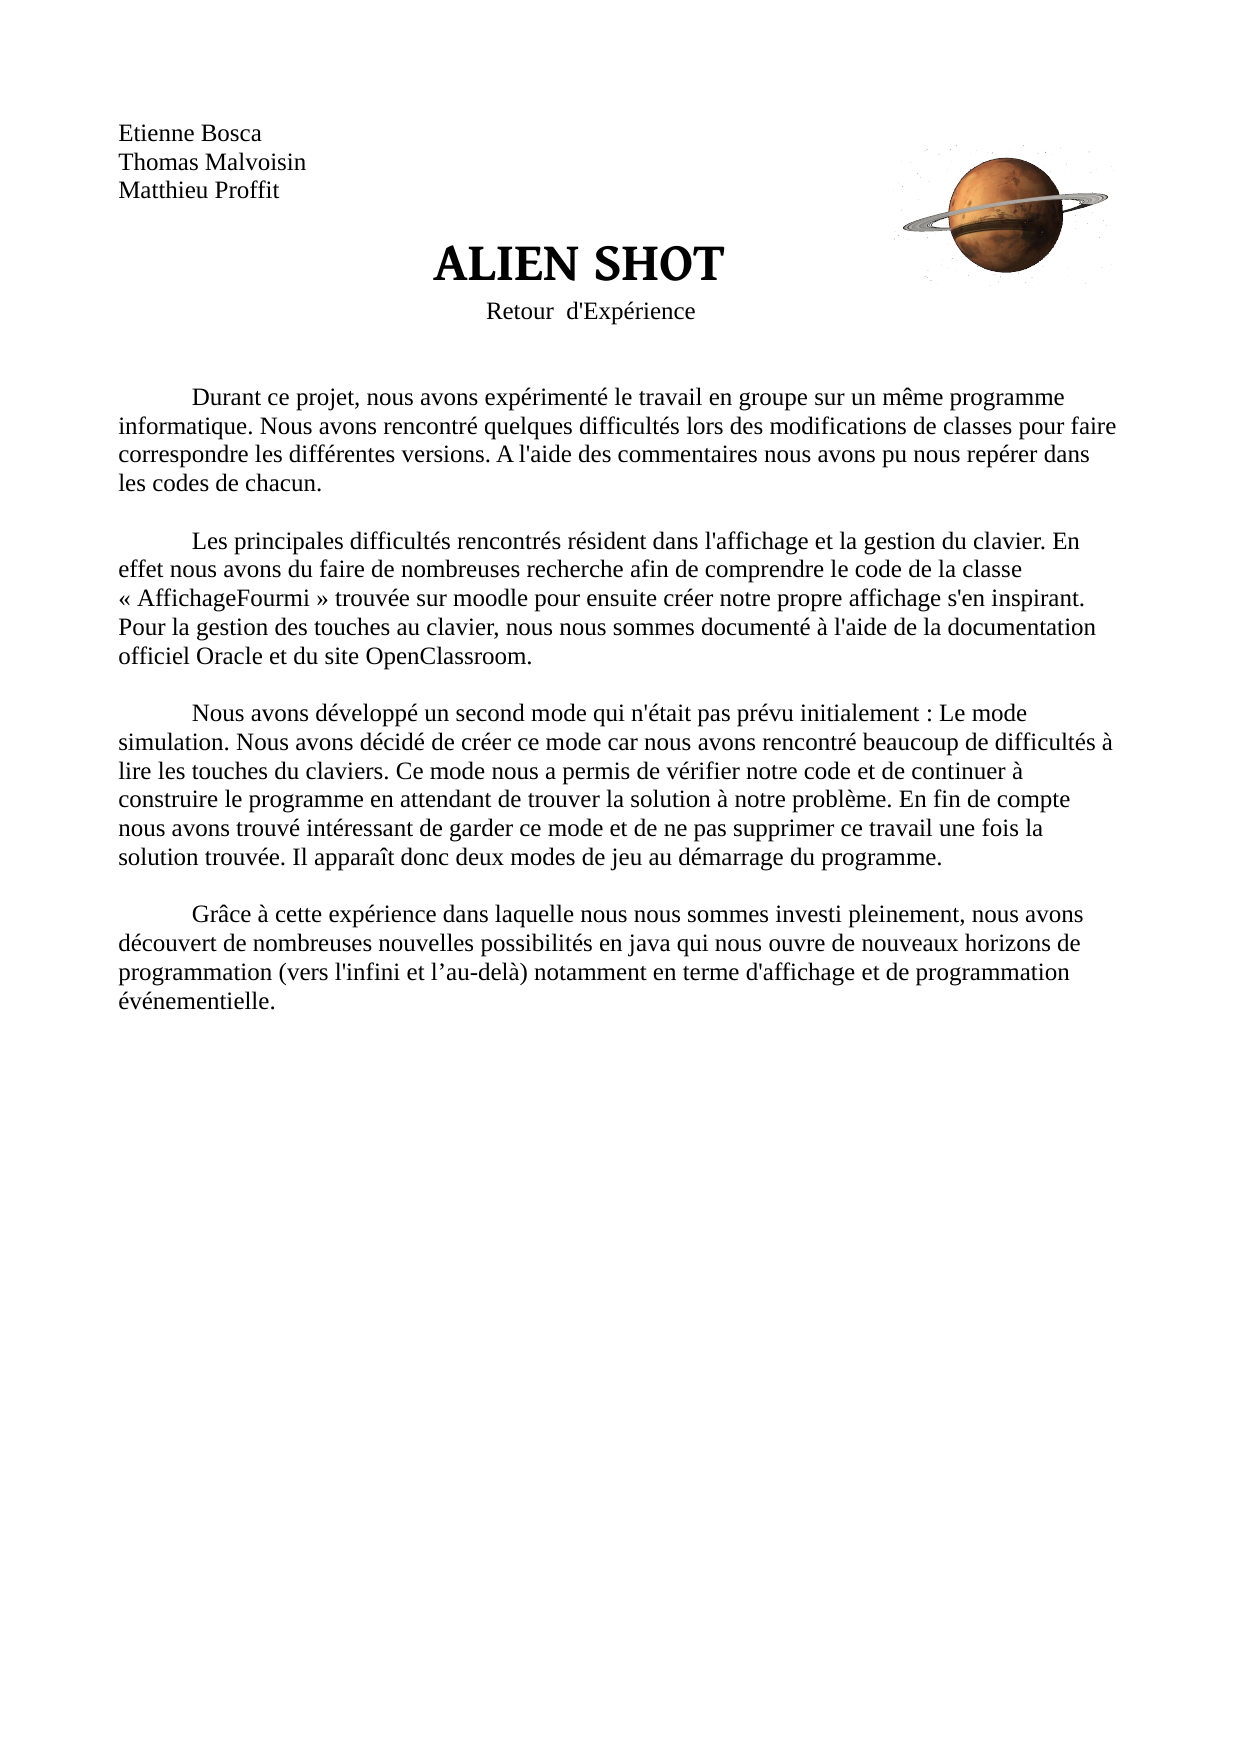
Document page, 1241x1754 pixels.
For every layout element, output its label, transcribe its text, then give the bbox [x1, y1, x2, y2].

text Etienne Bosca [118, 118, 1122, 147]
text Matthieu Proffit [118, 176, 893, 204]
text Retour d'Expérience [118, 296, 1122, 324]
text ALIEN SHOT [118, 233, 1122, 296]
text Les principales difficultés rencontrés résident dans l'affichage et la gestion du clavier. En effet nous avons du faire de nombreuses recherche afin de comprendre le code de la classe « AffichageFourmi » trouvée sur moodle pour ensuite créer notre propre affichage s'en inspirant. Pour la gestion des touches au clavier, nous nous sommes documenté à l'aide de la documentation officiel Oracle et du site OpenClassroom. [118, 526, 1122, 669]
text Grâce à cette expérience dans laquelle nous nous sommes investi pleinement, nous avons découvert de nombreuses nouvelles possibilités en java qui nous ouvre de nouveaux horizons de programmation (vers l'infini et l’au-delà) notamment en terme d'affichage et de programmation événementielle. [118, 899, 1122, 1014]
picture [893, 142, 1117, 286]
text Durant ce projet, nous avons expérimenté le travail en groupe sur un même programme informatique. Nous avons rencontré quelques difficultés lors des modifications de classes pour faire correspondre les différentes versions. A l'aide des commentaires nous avons pu nous repérer dans les codes de chacun. [118, 382, 1122, 497]
text Thomas Malvoisin [118, 147, 893, 176]
text Nous avons développé un second mode qui n'était pas prévu initialement : Le mode simulation. Nous avons décidé de créer ce mode car nous avons rencontré beaucoup de difficultés à lire les touches du claviers. Ce mode nous a permis de vérifier notre code et de continuer à construire le programme en attendant de trouver la solution à notre problème. En fin de compte nous avons trouvé intéressant de garder ce mode et de ne pas supprimer ce travail une fois la solution trouvée. Il apparaît donc deux modes de jeu au démarrage du programme. [118, 698, 1122, 871]
